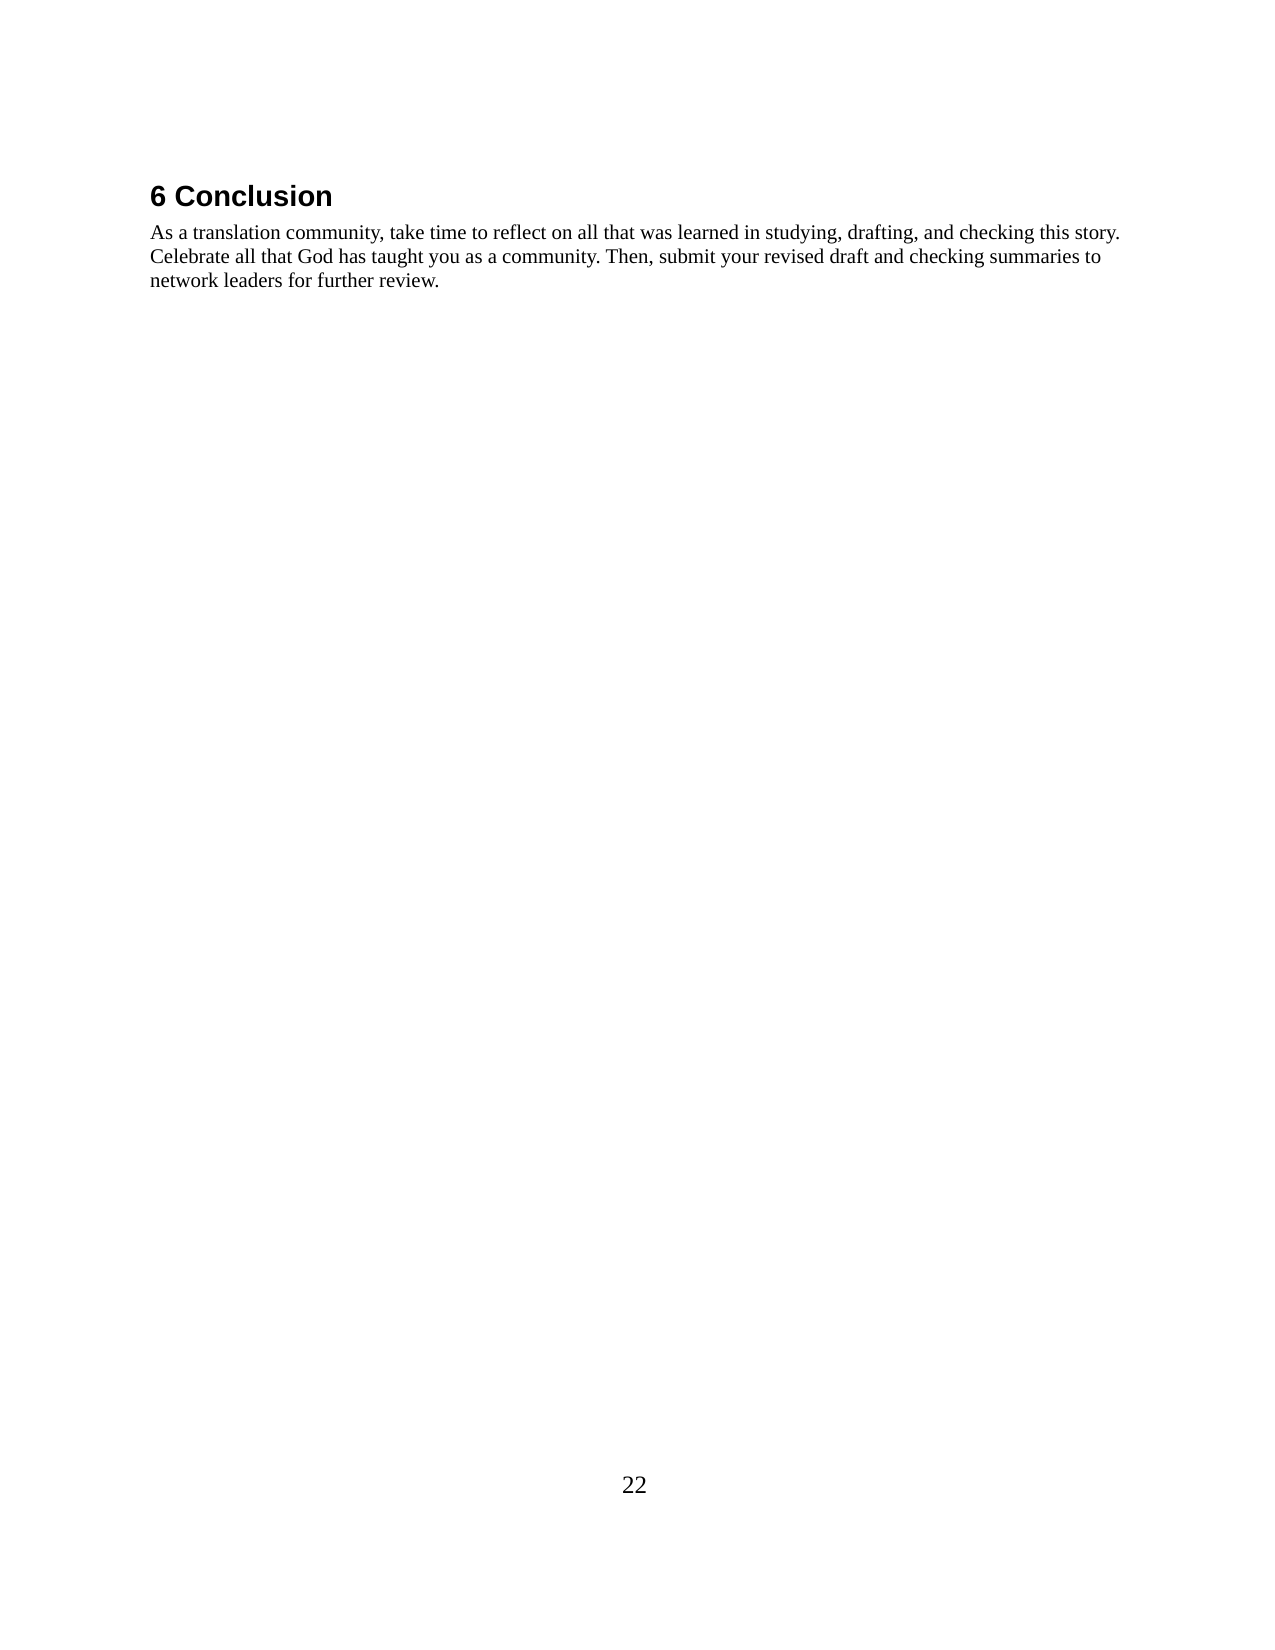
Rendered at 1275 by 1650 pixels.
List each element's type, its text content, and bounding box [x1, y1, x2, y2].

text As a translation community, take time to reflect on all that was learned in studying, drafting, and checking this story. Celebrate all that God has taught you as a community. Then, submit your revised draft and checking summaries to network leaders for further review. [150, 220, 1125, 292]
subtitle 6 Conclusion [150, 179, 1125, 212]
